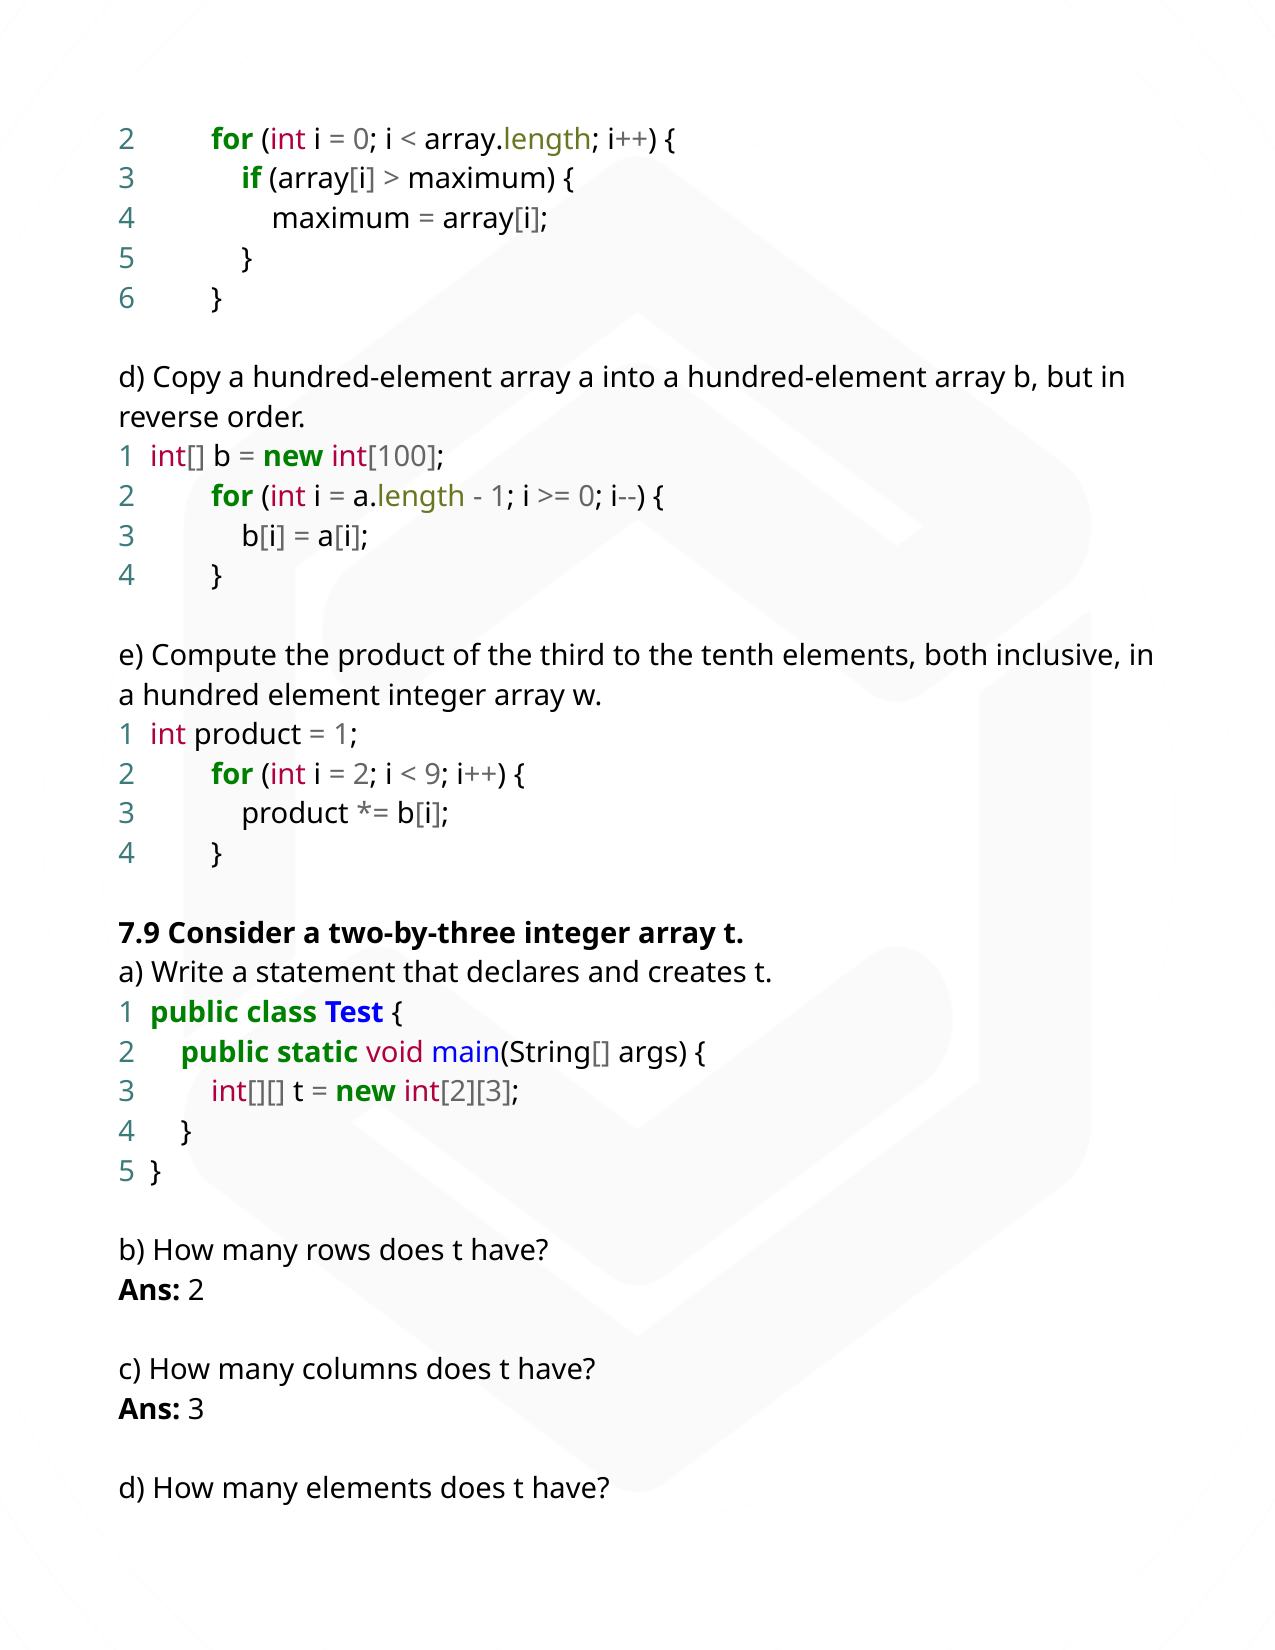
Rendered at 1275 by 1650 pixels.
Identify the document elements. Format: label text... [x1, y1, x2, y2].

text d) Copy a hundred-element array a into a hundred-element array b, but in reverse order. [118, 356, 1157, 436]
text 5 } [118, 237, 1157, 277]
text 2 public static void main(String[] args) { [118, 1031, 1157, 1071]
text 1 int[] b = new int[100]; [118, 436, 1157, 475]
text d) How many elements does t have? [118, 1467, 1157, 1507]
text 7.9 Consider a two-by-three integer array t. [118, 912, 1157, 952]
text 5 } [118, 1150, 1157, 1190]
text c) How many columns does t have? [118, 1348, 1157, 1388]
text Ans: 2 [118, 1269, 1157, 1309]
text 2 for (int i = a.length - 1; i >= 0; i--) { [118, 475, 1157, 515]
text 3 b[i] = a[i]; [118, 515, 1157, 555]
text e) Compute the product of the third to the tenth elements, both inclusive, in a hundred element integer array w. [118, 634, 1157, 713]
text 4 } [118, 1110, 1157, 1150]
text a) Write a statement that declares and creates t. [118, 952, 1157, 991]
text 2 for (int i = 2; i < 9; i++) { [118, 753, 1157, 793]
text 4 } [118, 832, 1157, 872]
text Ans: 3 [118, 1388, 1157, 1428]
text 2 for (int i = 0; i < array.length; i++) { [118, 118, 1157, 158]
text 6 } [118, 277, 1157, 317]
text 4 maximum = array[i]; [118, 197, 1157, 237]
text 3 if (array[i] > maximum) { [118, 158, 1157, 197]
text 4 } [118, 555, 1157, 594]
text 3 int[][] t = new int[2][3]; [118, 1071, 1157, 1110]
text 1 public class Test { [118, 991, 1157, 1031]
text 1 int product = 1; [118, 713, 1157, 753]
text b) How many rows does t have? [118, 1229, 1157, 1269]
text 3 product *= b[i]; [118, 793, 1157, 832]
